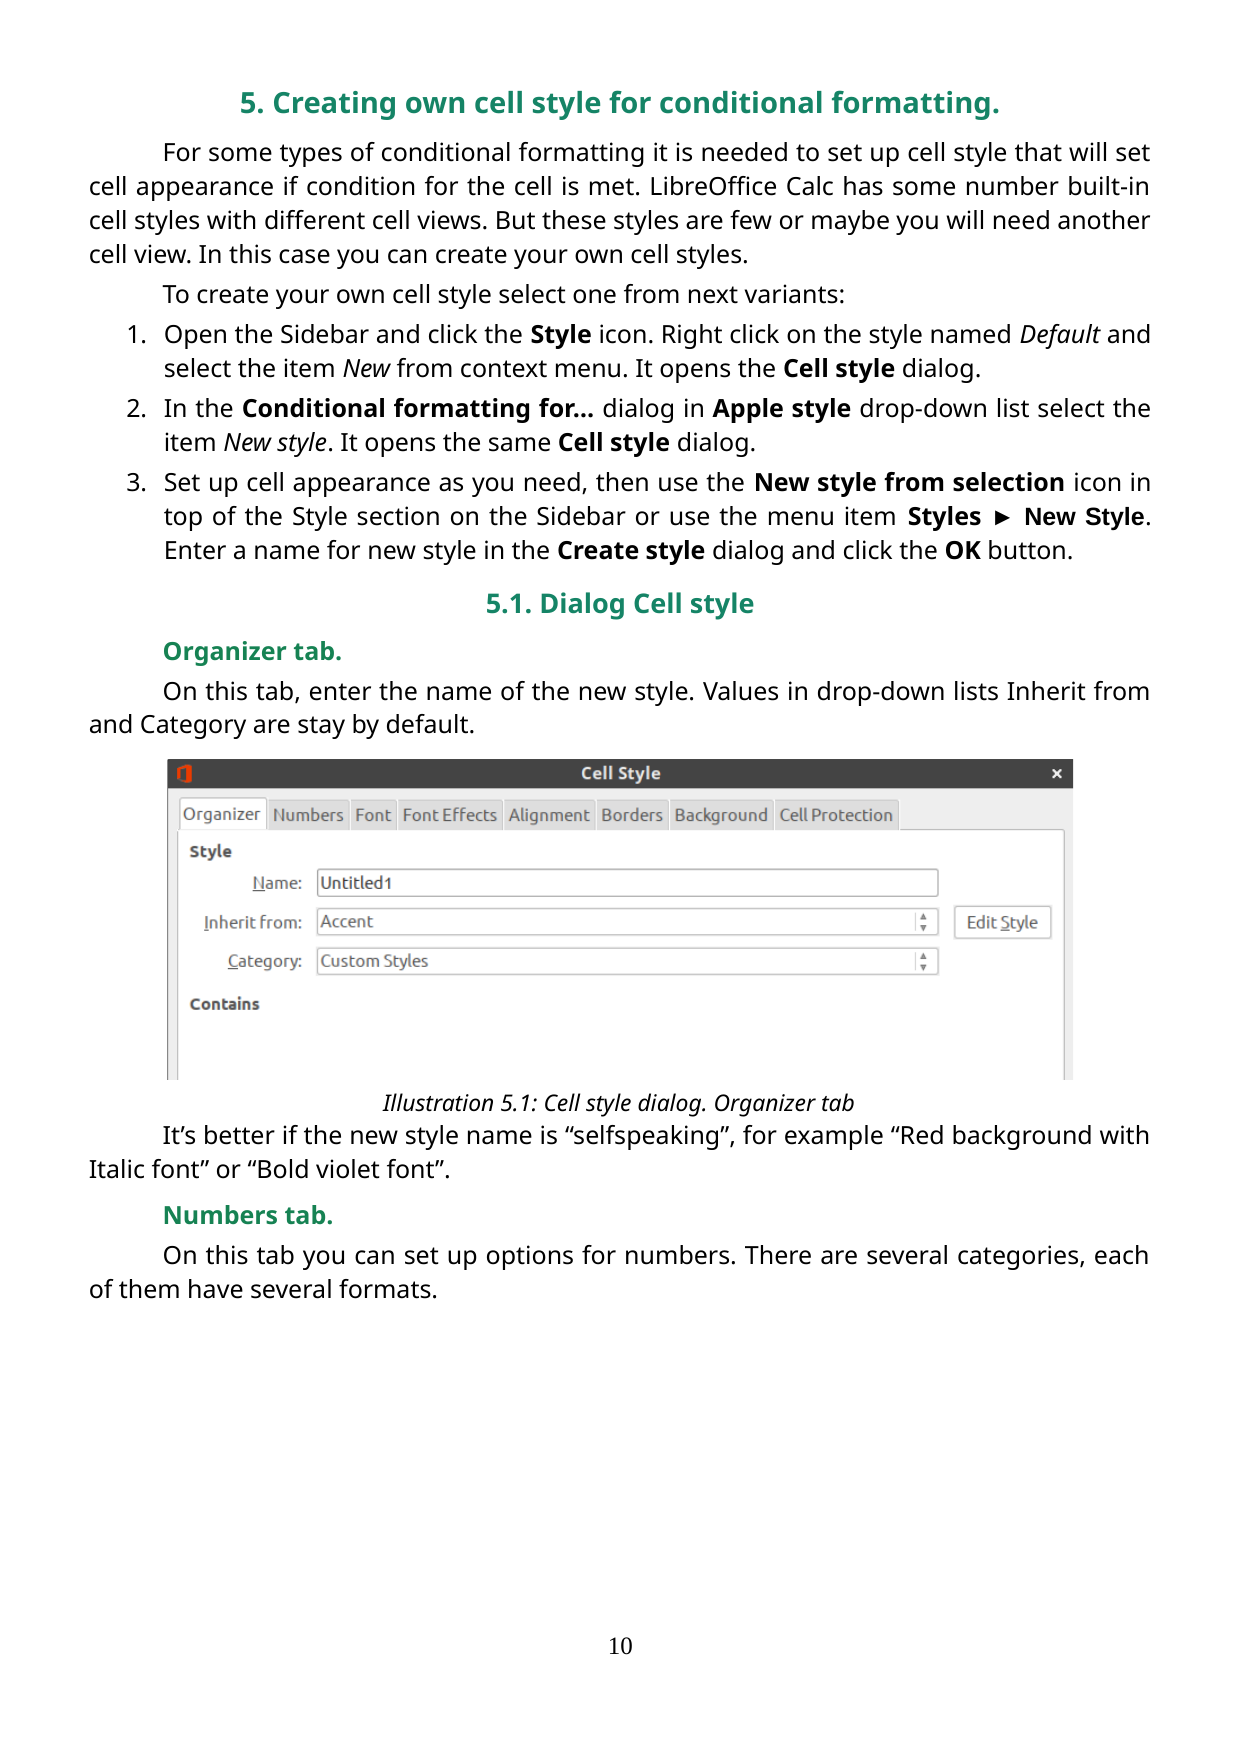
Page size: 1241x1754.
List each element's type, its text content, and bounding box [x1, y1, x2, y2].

text For some types of conditional formatting it is needed to set up cell style that will set cell appearance if condition for the cell is met. LibreOffice Calc has some number built-in cell styles with different cell views. But these styles are few or maybe you will need another cell view. In this case you can create your own cell styles. [88, 134, 1152, 270]
list Set up cell appearance as you need, then use the New style from selection icon in top of the Style section on the Sidebar or use the menu item Styles ► New Style. Enter a name for new style in the Create style dialog and click the OK button. [126, 464, 1152, 567]
text It’s better if the new style name is “selfspeaking”, for example “Red background with Italic font” or “Bold violet font”. [88, 787, 1152, 1186]
text Numbers tab. [88, 1198, 1152, 1232]
text Illustration 5.1: Cell style dialog. Organizer tab [167, 1080, 1073, 1118]
subtitle Dialog Cell style [88, 584, 1152, 621]
text On this tab you can set up options for numbers. There are several categories, each of them have several formats. [88, 1238, 1152, 1306]
picture [167, 759, 1074, 1080]
text On this tab, enter the name of the new style. Values in drop-down lists Inherit from and Category are stay by default. [88, 673, 1152, 741]
list Open the Sidebar and click the Style icon. Right click on the style named Default and select the item New from context menu. It opens the Cell style dialog. [126, 316, 1152, 384]
list In the Conditional formatting for… dialog in Apple style drop-down list select the item New style. It opens the same Cell style dialog. [126, 390, 1152, 458]
text Organizer tab. [88, 633, 1152, 667]
text To create your own cell style select one from next variants: [88, 276, 1152, 310]
subtitle Creating own cell style for conditional formatting. [88, 83, 1152, 122]
